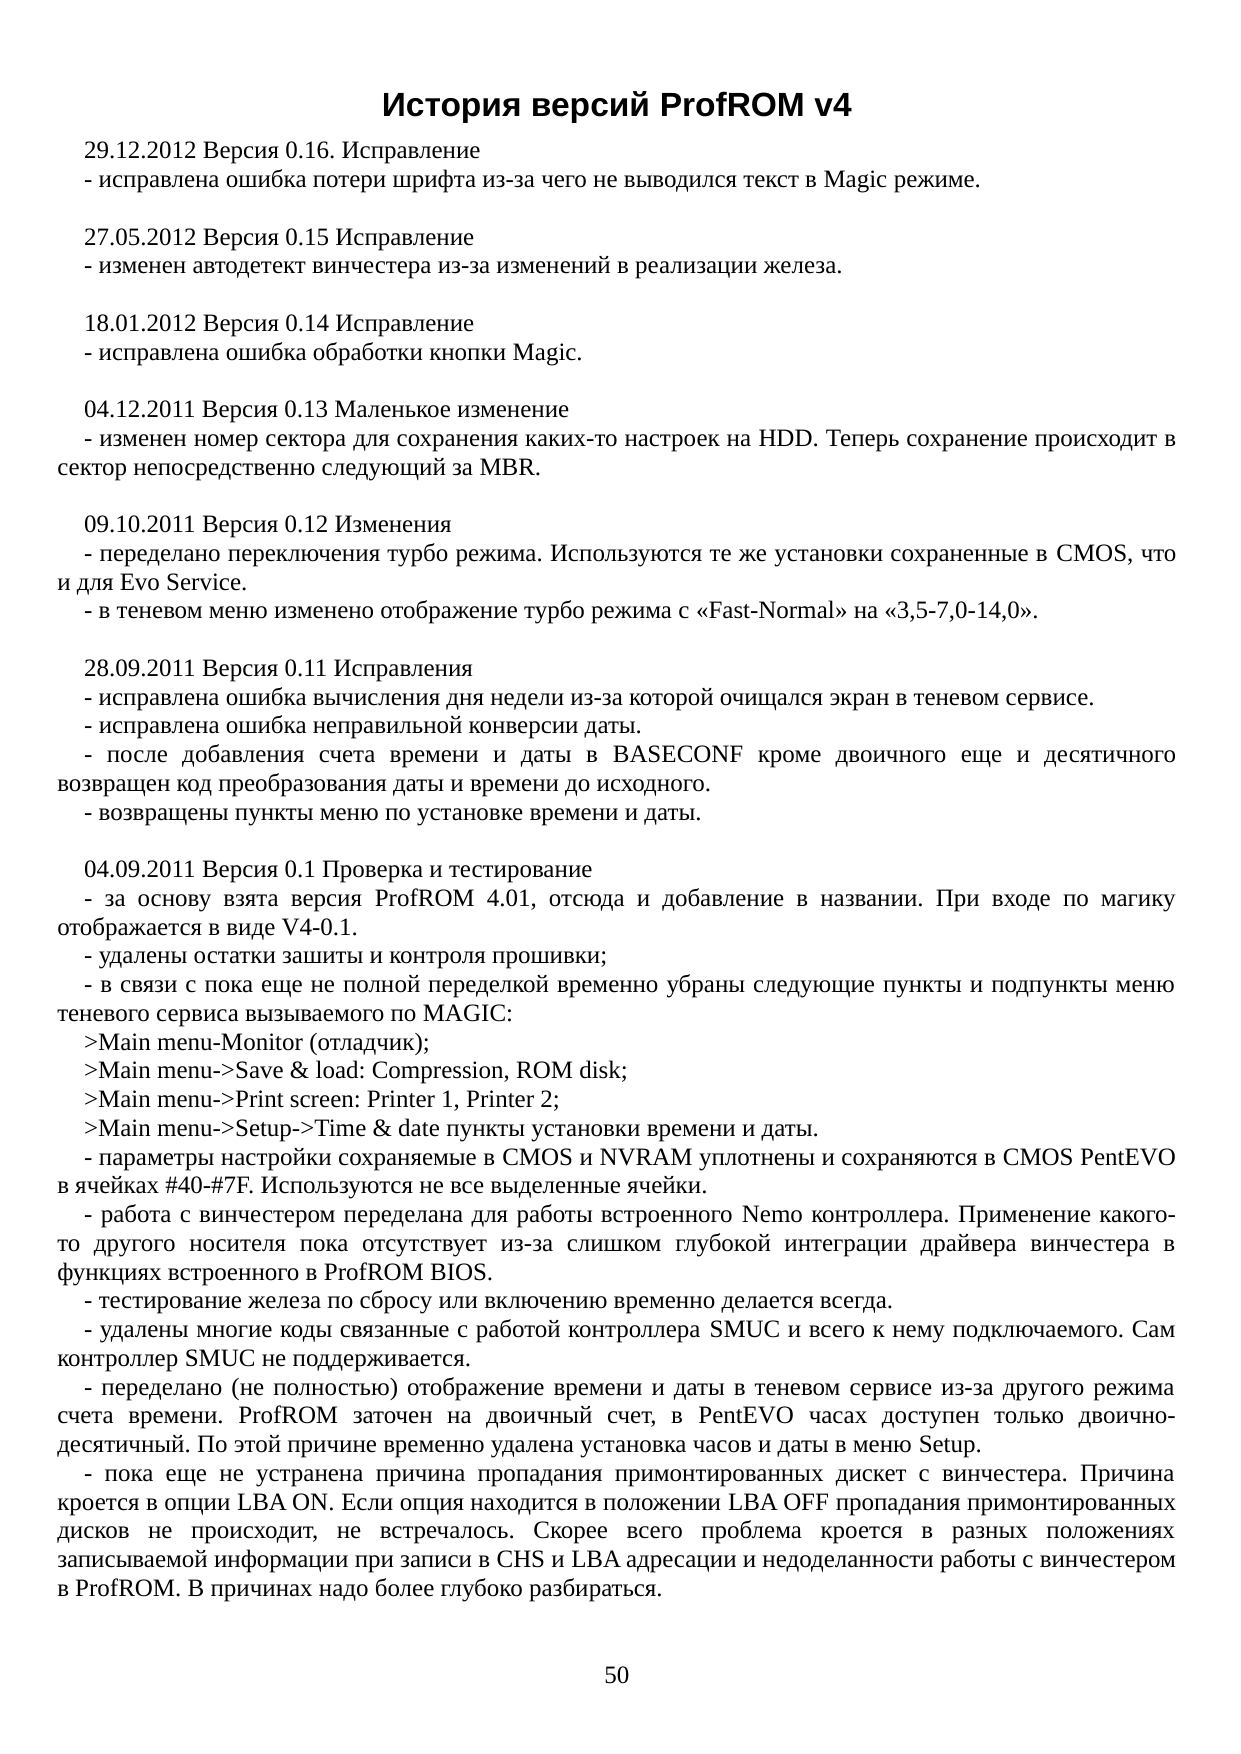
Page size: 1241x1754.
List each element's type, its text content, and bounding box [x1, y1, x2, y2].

text 28.09.2011 Версия 0.11 Исправления [57, 653, 1176, 682]
text >Main menu->Setup->Time & date пункты установки времени и даты. [57, 1113, 1176, 1142]
text - исправлена ошибка неправильной конверсии даты. [57, 711, 1176, 739]
text - изменен автодетект винчестера из-за изменений в реализации железа. [57, 251, 1176, 279]
text - удалены остатки зашиты и контроля прошивки; [57, 941, 1176, 969]
text 04.12.2011 Версия 0.13 Маленькое изменение [57, 394, 1176, 423]
text 04.09.2011 Версия 0.1 Проверка и тестирование [57, 854, 1176, 883]
text - исправлена ошибка обработки кнопки Magic. [57, 337, 1176, 366]
text - переделано переключения турбо режима. Используются те же установки сохраненные в CMOS, что и для Evo Service. [57, 538, 1176, 596]
text - пока еще не устранена причина пропадания примонтированных дискет с винчестера. Причина кроется в опции LBA ON. Если опция находится в положении LBA OFF пропадания примонтированных дисков не происходит, не встречалось. Скорее всего проблема кроется в разных положениях записываемой информации при записи в CHS и LBA адресации и недоделанности работы с винчестером в ProfROM. В причинах надо более глубоко разбираться. [57, 1458, 1176, 1602]
text - исправлена ошибка вычисления дня недели из-за которой очищался экран в теневом сервисе. [57, 682, 1176, 711]
text 18.01.2012 Версия 0.14 Исправление [57, 308, 1176, 337]
text - параметры настройки сохраняемые в CMOS и NVRAM уплотнены и сохраняются в CMOS PentEVO в ячейках #40-#7F. Используются не все выделенные ячейки. [57, 1142, 1176, 1199]
subtitle История версий ProfROM v4 [57, 84, 1176, 123]
text >Main menu->Save & load: Compression, ROM disk; [57, 1056, 1176, 1084]
text - изменен номер сектора для сохранения каких-то настроек на HDD. Теперь сохранение происходит в сектор непосредственно следующий за MBR. [57, 423, 1176, 481]
text 27.05.2012 Версия 0.15 Исправление [57, 222, 1176, 251]
text - в теневом меню изменено отображение турбо режима с «Fast-Normal» на «3,5-7,0-14,0». [57, 596, 1176, 624]
text - исправлена ошибка потери шрифта из-за чего не выводился текст в Magic режиме. [57, 164, 1176, 193]
text - работа с винчестером переделана для работы встроенного Nemo контроллера. Применение какого-то другого носителя пока отсутствует из-за слишком глубокой интеграции драйвера винчестера в функциях встроенного в ProfROM BIOS. [57, 1199, 1176, 1286]
text - в связи с пока еще не полной переделкой временно убраны следующие пункты и подпункты меню теневого сервиса вызываемого по MAGIC: [57, 969, 1176, 1027]
text >Main menu->Print screen: Printer 1, Printer 2; [57, 1084, 1176, 1113]
text - после добавления счета времени и даты в BASECONF кроме двоичного еще и десятичного возвращен код преобразования даты и времени до исходного. [57, 739, 1176, 797]
text - тестирование железа по сбросу или включению временно делается всегда. [57, 1286, 1176, 1314]
text 29.12.2012 Версия 0.16. Исправление [57, 136, 1176, 164]
text - переделано (не полностью) отображение времени и даты в теневом сервисе из-за другого режима счета времени. ProfROM заточен на двоичный счет, в PentEVO часах доступен только двоично-десятичный. По этой причине временно удалена установка часов и даты в меню Setup. [57, 1372, 1176, 1458]
text 09.10.2011 Версия 0.12 Изменения [57, 509, 1176, 538]
text - за основу взята версия ProfROM 4.01, отсюда и добавление в названии. При входе по магику отображается в виде V4-0.1. [57, 883, 1176, 941]
text >Main menu-Monitor (отладчик); [57, 1027, 1176, 1056]
text - удалены многие коды связанные с работой контроллера SMUC и всего к нему подключаемого. Сам контроллер SMUC не поддерживается. [57, 1314, 1176, 1372]
text - возвращены пункты меню по установке времени и даты. [57, 797, 1176, 826]
